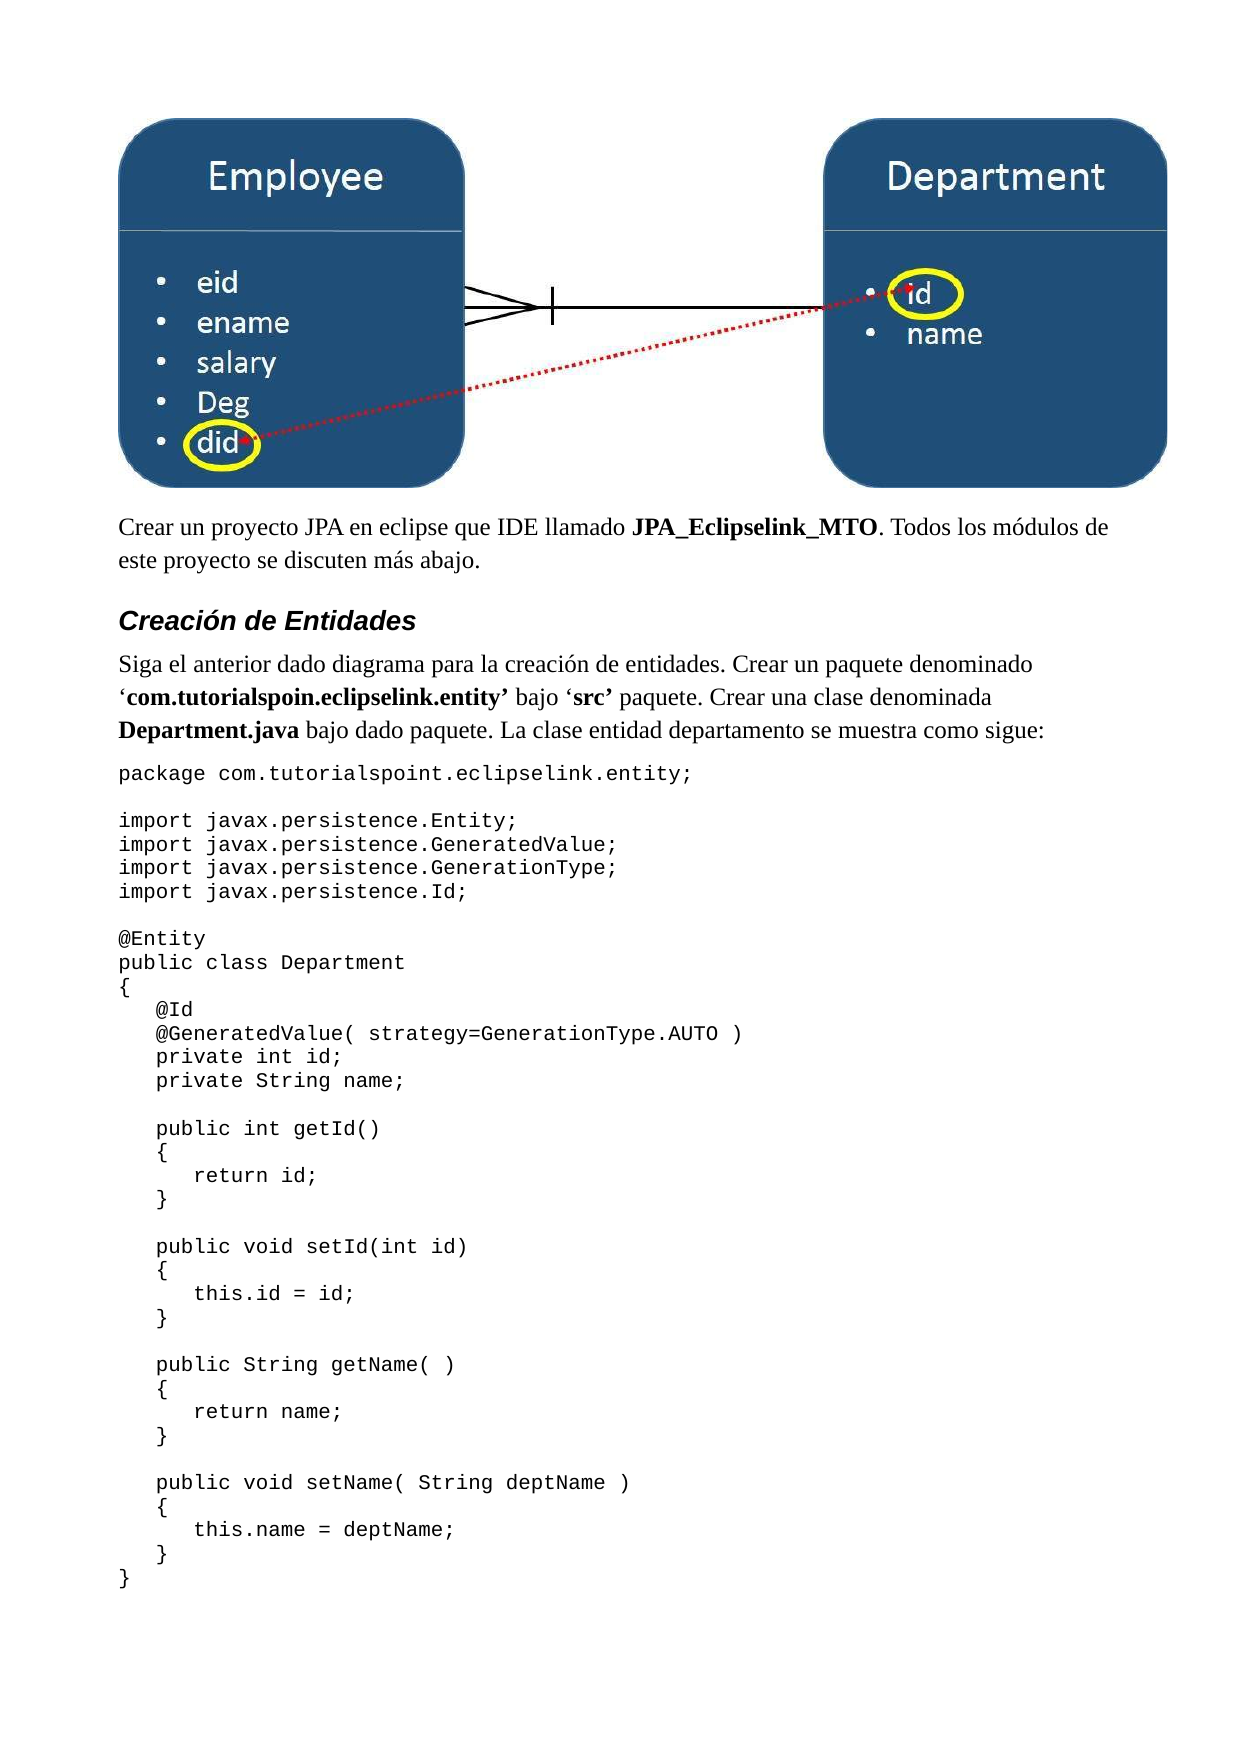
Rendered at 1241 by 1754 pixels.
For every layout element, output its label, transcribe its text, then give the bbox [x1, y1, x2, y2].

subtitle Creación de Entidades [118, 605, 1122, 637]
text import javax.persistence.Entity; [118, 810, 1122, 834]
text package com.tutorialspoint.eclipselink.entity; [118, 763, 1122, 786]
text public int getId() [118, 1117, 1122, 1141]
text } [118, 1425, 1122, 1448]
text } [118, 1543, 1122, 1567]
text return id; [118, 1165, 1122, 1188]
text private int id; [118, 1047, 1122, 1070]
text @GeneratedValue( strategy=GenerationType.AUTO ) [118, 1023, 1122, 1047]
text { [118, 1141, 1122, 1165]
text this.name = deptName; [118, 1519, 1122, 1543]
text { [118, 1259, 1122, 1283]
text public String getName( ) [118, 1354, 1122, 1378]
text } [118, 1188, 1122, 1212]
text import javax.persistence.GeneratedValue; [118, 834, 1122, 857]
picture [118, 118, 1168, 488]
text private String name; [118, 1070, 1122, 1094]
text import javax.persistence.GenerationType; [118, 857, 1122, 881]
text { [118, 1378, 1122, 1401]
text { [118, 1496, 1122, 1519]
text { [118, 976, 1122, 999]
text } [118, 1567, 1122, 1590]
text @Entity [118, 928, 1122, 952]
text public void setId(int id) [118, 1236, 1122, 1259]
text return name; [118, 1401, 1122, 1425]
text } [118, 1307, 1122, 1330]
text public void setName( String deptName ) [118, 1472, 1122, 1496]
text this.id = id; [118, 1283, 1122, 1307]
text Siga el anterior dado diagrama para la creación de entidades. Crear un paquete denominado ‘com.tutorialspoin.eclipselink.entity’ bajo ‘src’ paquete. Crear una clase denominada Department.java bajo dado paquete. La clase entidad departamento se muestra como sigue: [118, 649, 1122, 744]
text @Id [118, 999, 1122, 1023]
text Crear un proyecto JPA en eclipse que IDE llamado JPA_Eclipselink_MTO. Todos los módulos de este proyecto se discuten más abajo. [118, 512, 1122, 573]
text import javax.persistence.Id; [118, 881, 1122, 905]
text public class Department [118, 952, 1122, 976]
